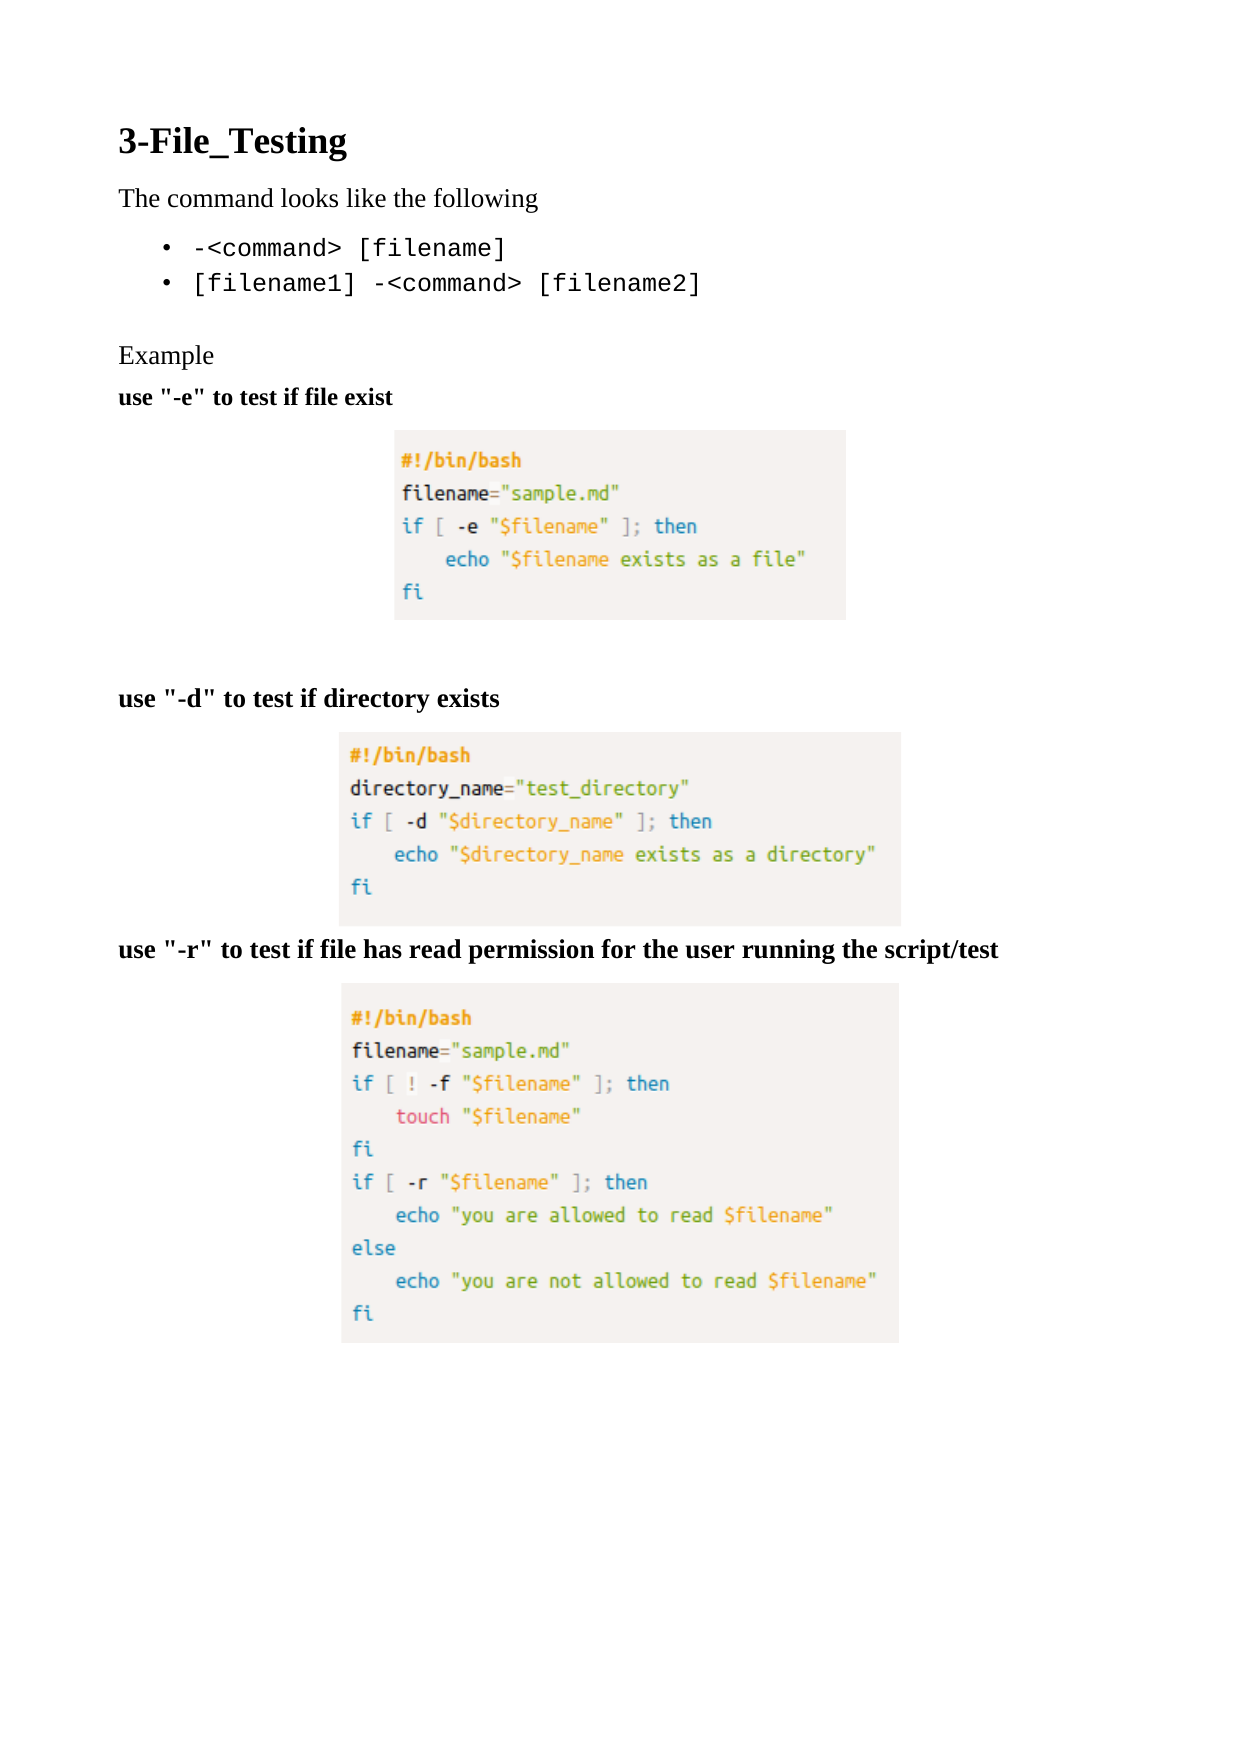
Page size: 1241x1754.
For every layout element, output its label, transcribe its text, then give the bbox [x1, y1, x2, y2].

text use "-d" to test if directory exists [118, 682, 1122, 713]
text use "-e" to test if file exist [118, 382, 1122, 411]
subtitle Example [118, 339, 1122, 370]
list -<command> [filename] [162, 233, 1122, 263]
picture [338, 732, 902, 928]
text The command looks like the following [118, 182, 1122, 213]
text use "-r" to test if file has read permission for the user running the script/test [118, 933, 1122, 964]
list [filename1] -<command> [filename2] [162, 268, 1122, 299]
text 3-File_Testing [118, 118, 1122, 161]
picture [341, 983, 899, 1343]
picture [394, 430, 846, 620]
